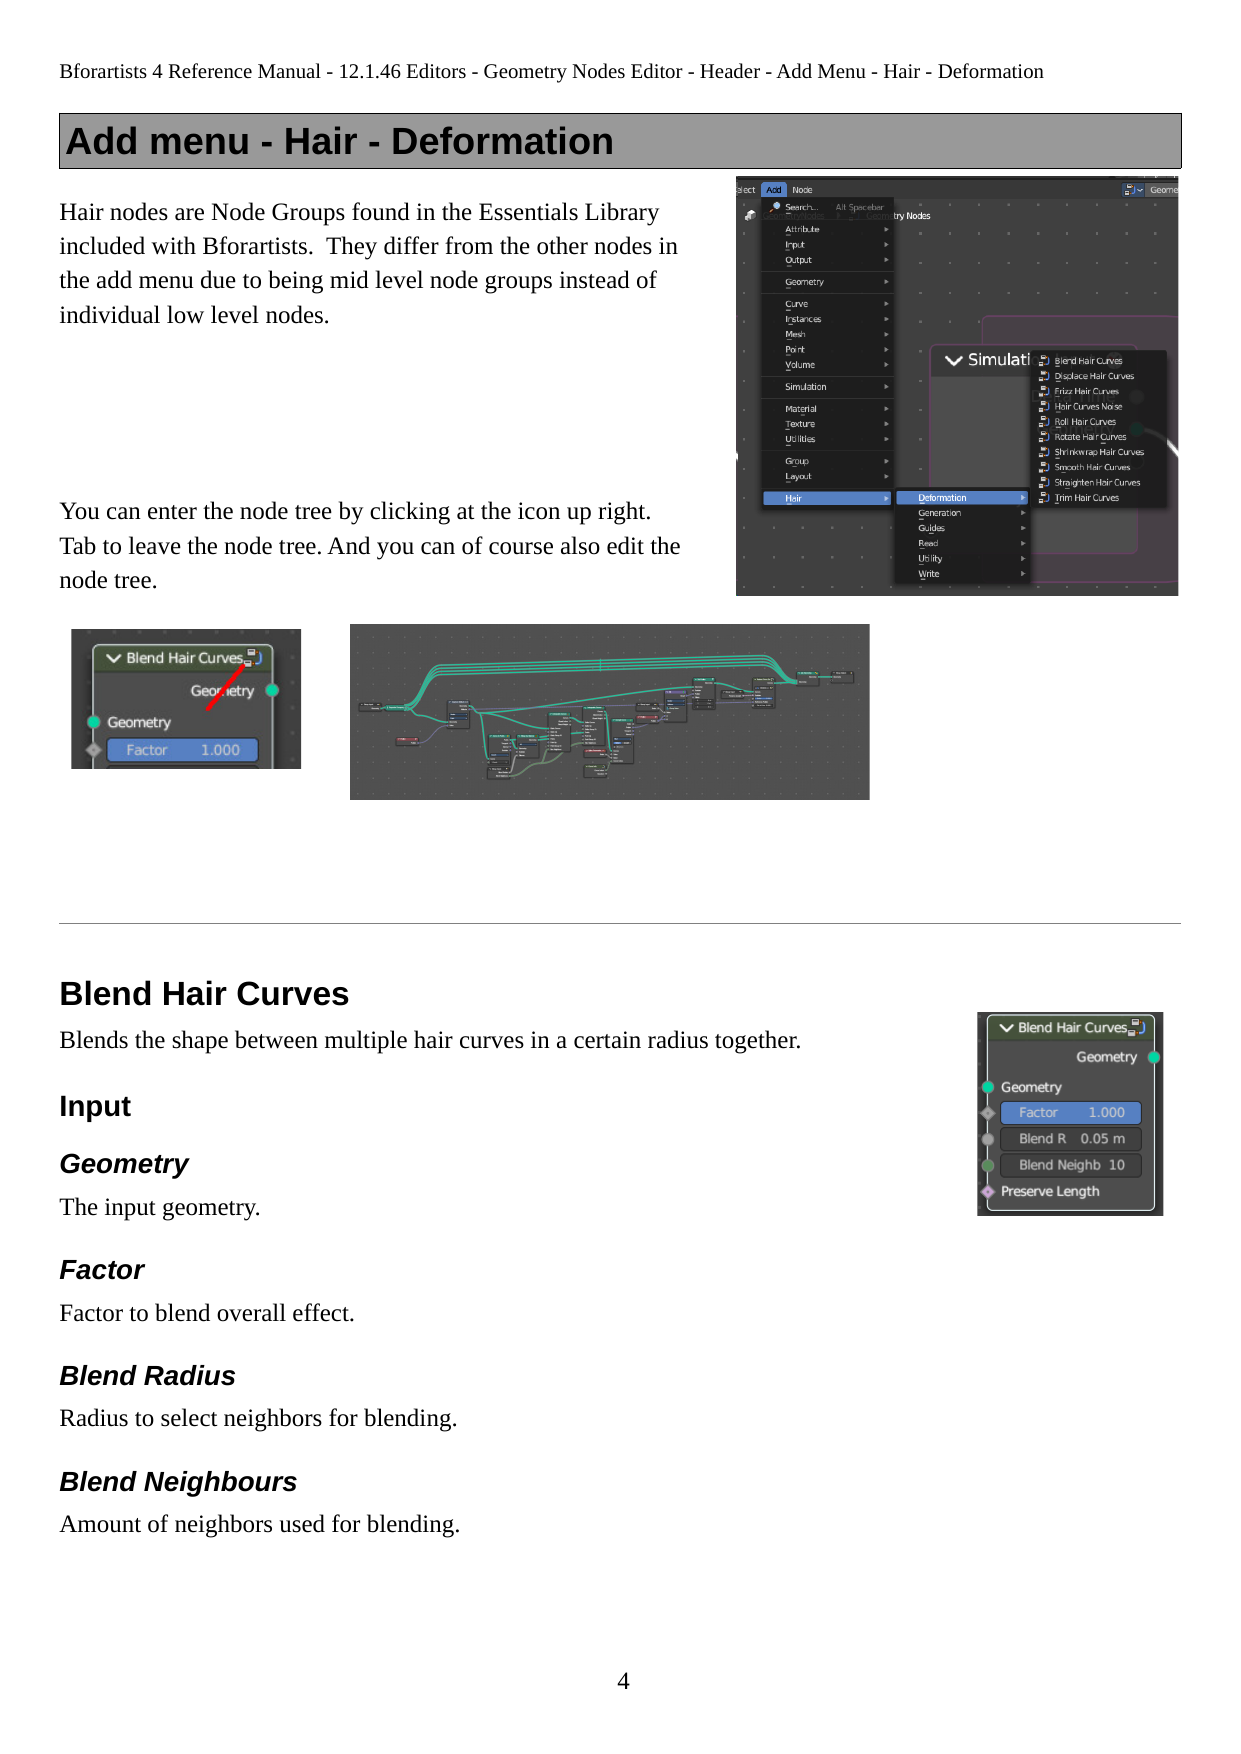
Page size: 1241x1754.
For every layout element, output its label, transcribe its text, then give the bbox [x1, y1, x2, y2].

subtitle Factor [59, 1253, 1181, 1285]
picture [977, 1012, 1164, 1216]
text Radius to select neighbors for blending. [59, 1403, 1181, 1432]
text Amount of neighbors used for blending. [59, 1509, 1181, 1538]
text You can enter the node tree by clicking at the icon up right. Tab to leave the node tree. And you can of course also edit the node tree. [59, 496, 736, 594]
subtitle Blend Radius [59, 1359, 1181, 1391]
subtitle [1164, 1088, 1181, 1122]
picture [736, 176, 1179, 596]
subtitle Blend Hair Curves [59, 974, 1181, 1012]
picture [71, 629, 302, 769]
table_header Add menu - Hair - Deformation [60, 114, 1181, 168]
subtitle Blend Neighbours [59, 1465, 1181, 1497]
subtitle Input [59, 1088, 977, 1122]
text Hair nodes are Node Groups found in the Essentials Library included with Bforartists. They differ from the other nodes in the add menu due to being mid level node groups instead of individual low level nodes. [59, 197, 736, 329]
picture [350, 624, 870, 800]
text Blends the shape between multiple hair curves in a certain radius together. [59, 1025, 977, 1054]
text Factor to blend overall effect. [59, 1298, 1181, 1326]
subtitle [1164, 1147, 1181, 1179]
subtitle Geometry [59, 1147, 977, 1179]
text The input geometry. [59, 1192, 1181, 1220]
